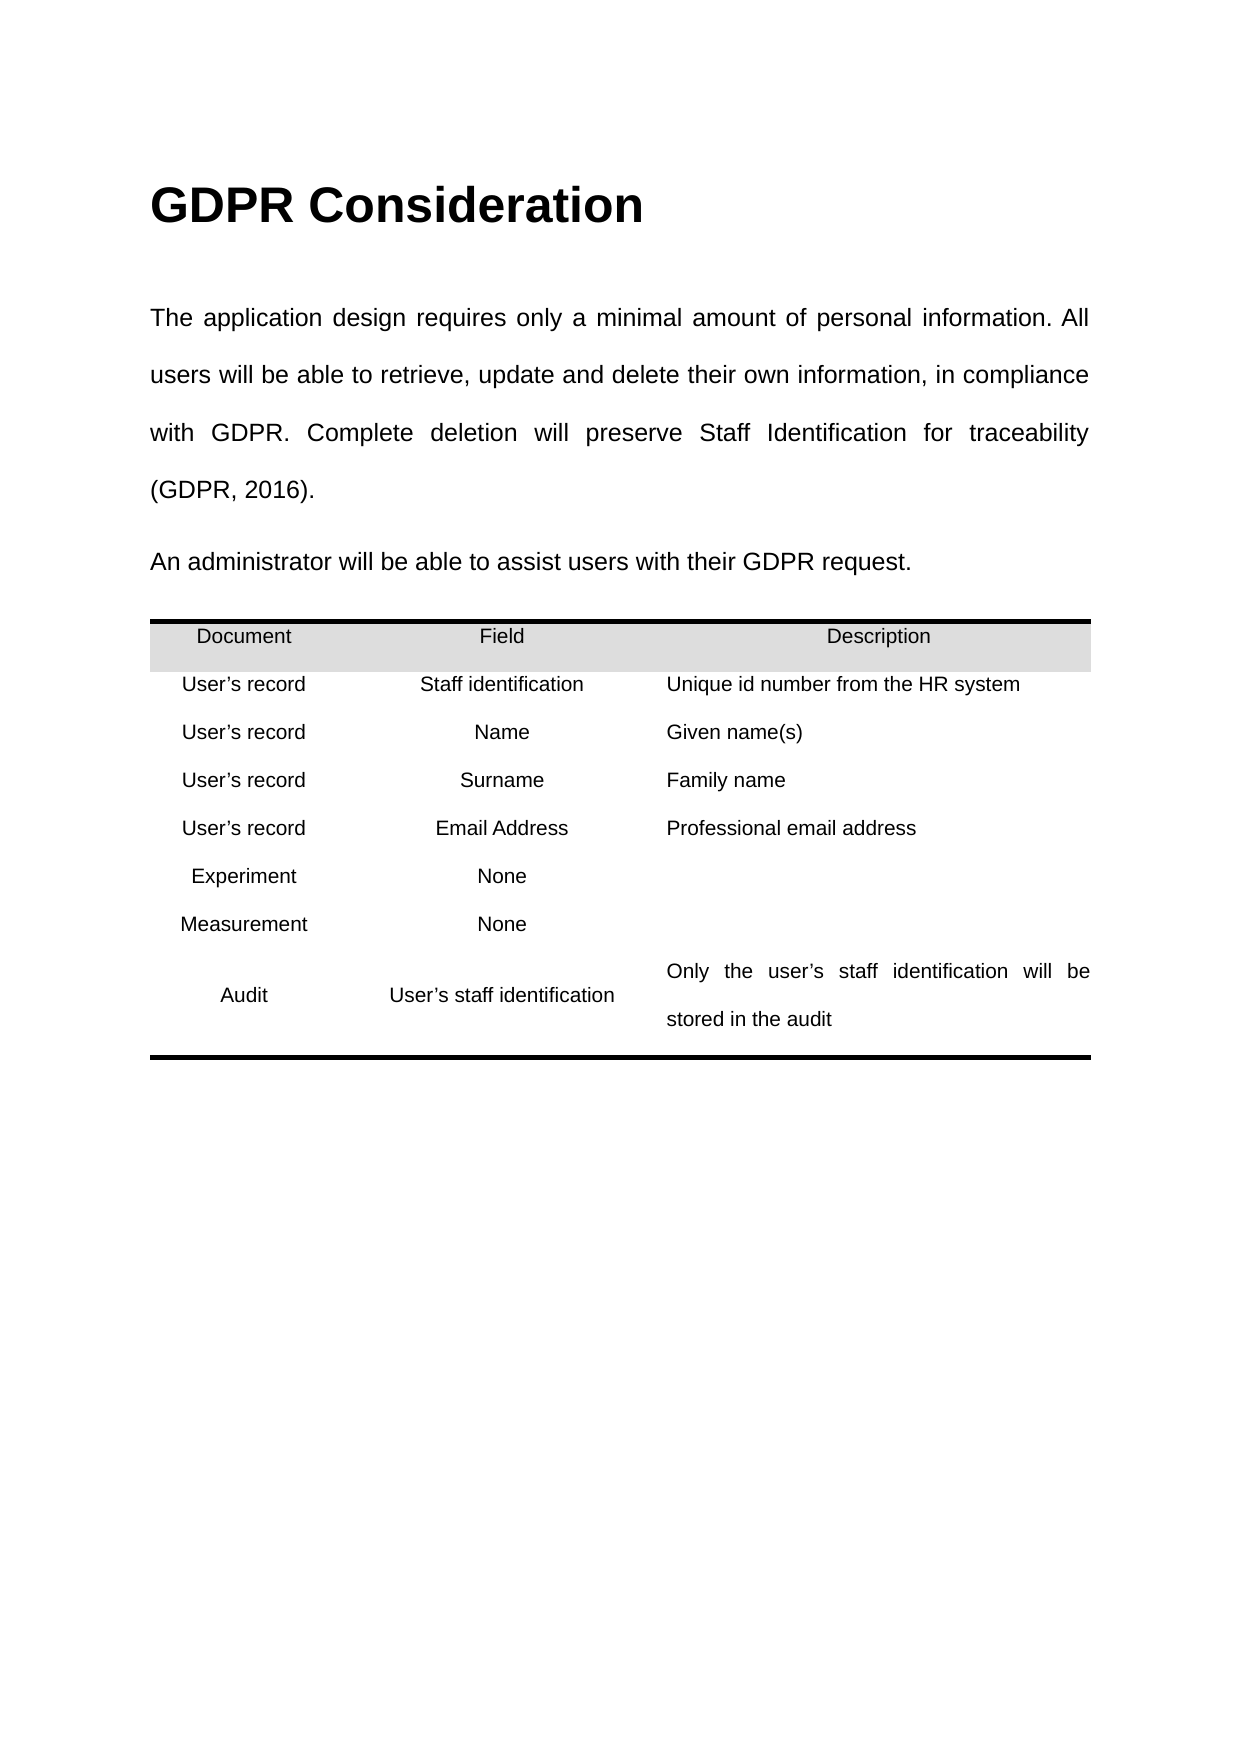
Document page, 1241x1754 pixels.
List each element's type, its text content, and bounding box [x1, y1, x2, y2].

table_cell User’s record [150, 672, 338, 720]
table_header Description [666, 624, 1091, 672]
table_cell User’s record [150, 768, 338, 816]
table_cell None [338, 864, 666, 911]
table_cell Experiment [150, 864, 338, 911]
table_cell User’s record [150, 816, 338, 863]
table_cell Professional email address [666, 816, 1091, 863]
table_cell Family name [666, 768, 1091, 816]
table_cell [666, 911, 1091, 959]
table_header Field [338, 624, 666, 672]
table_cell Measurement [150, 911, 338, 959]
text An administrator will be able to assist users with their GDPR request. [150, 547, 1091, 576]
table_cell Surname [338, 768, 666, 816]
subtitle GDPR Consideration [150, 175, 1091, 232]
table_header Document [150, 624, 338, 672]
table_cell [666, 864, 1091, 911]
table_cell Audit [150, 959, 338, 1055]
table_cell Unique id number from the HR system [666, 672, 1091, 720]
table_cell Given name(s) [666, 720, 1091, 768]
table_cell None [338, 911, 666, 959]
table_cell User’s staff identification [338, 959, 666, 1055]
table_cell Staff identification [338, 672, 666, 720]
table_cell Only the user’s staff identification will be stored in the audit [666, 959, 1091, 1055]
table_cell User’s record [150, 720, 338, 768]
text The application design requires only a minimal amount of personal information. All users will be able to retrieve, update and delete their own information, in compliance with GDPR. Complete deletion will preserve Staff Identification for traceability (GDPR, 2016). [150, 302, 1091, 504]
table_cell Name [338, 720, 666, 768]
table_cell Email Address [338, 816, 666, 863]
